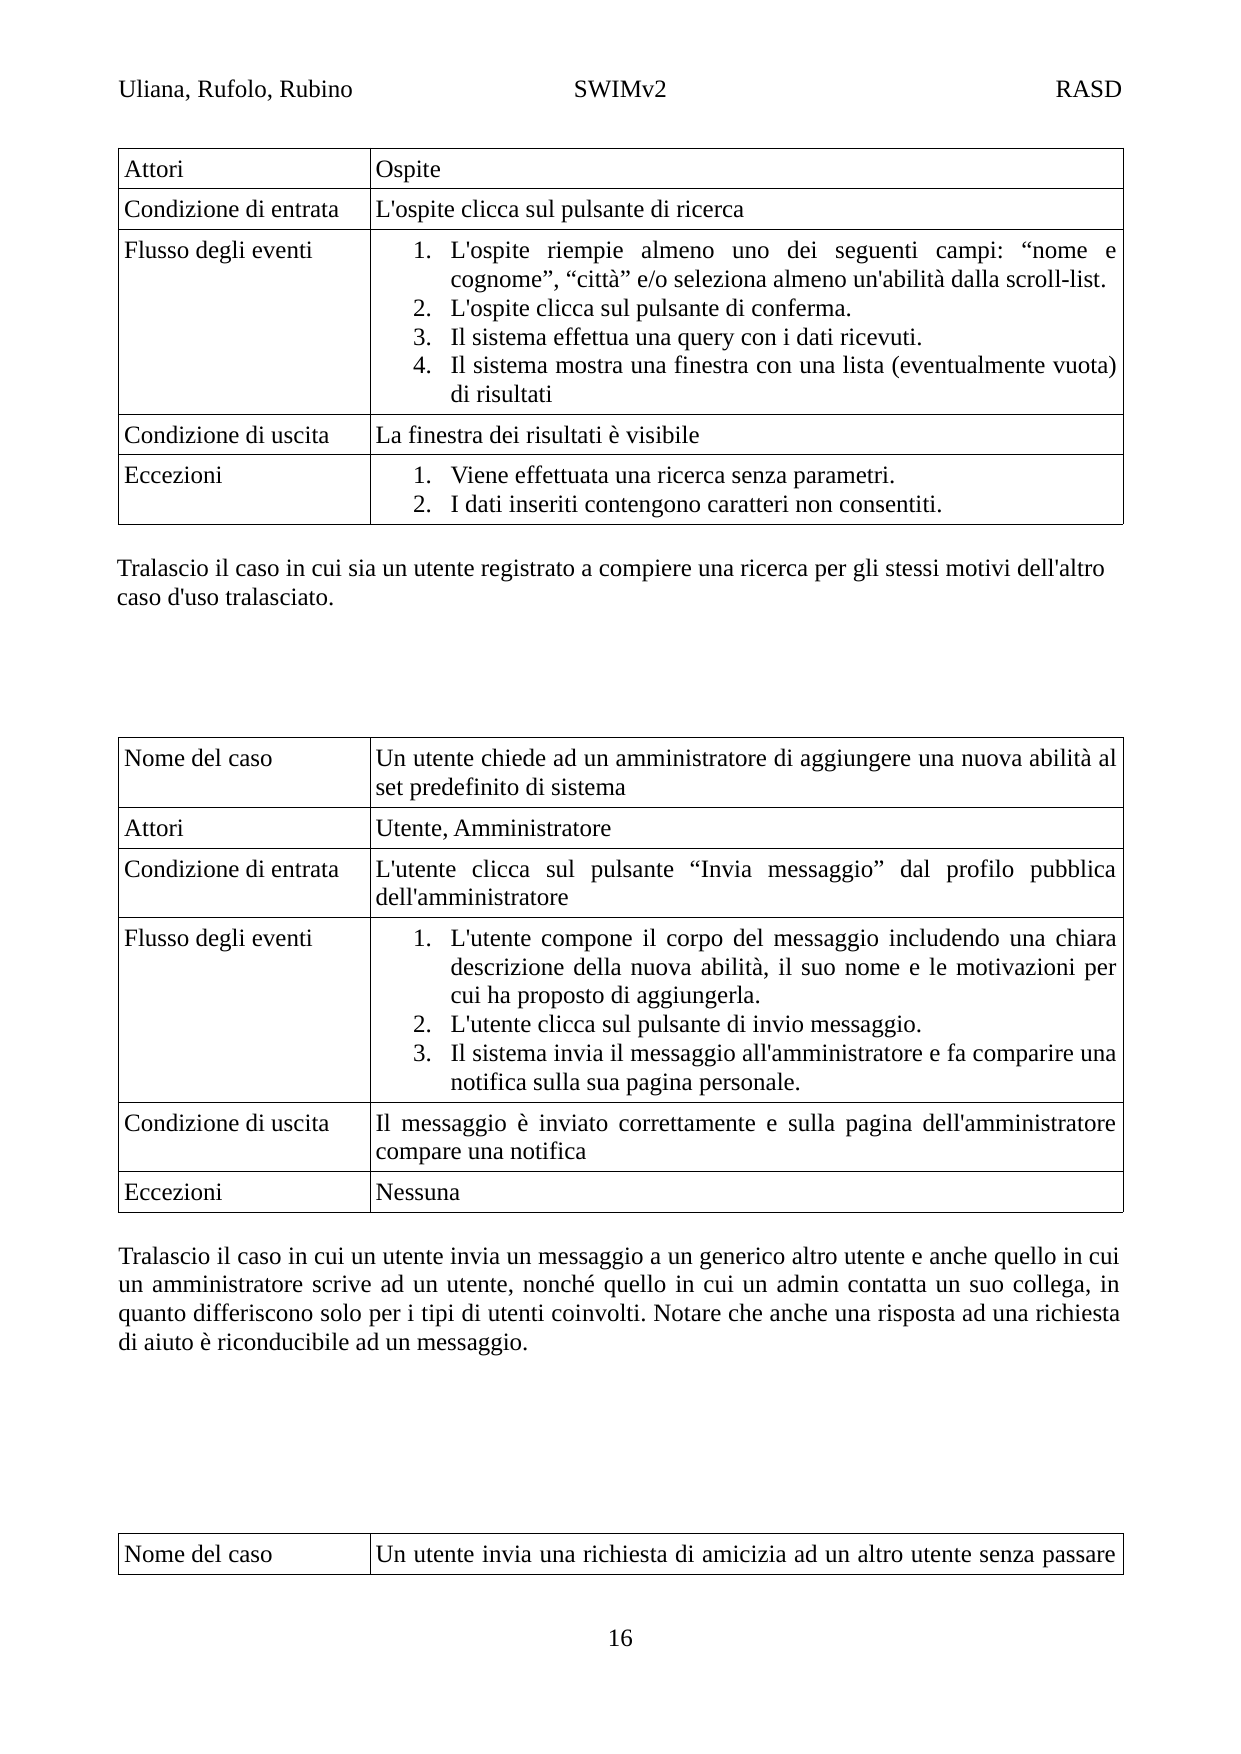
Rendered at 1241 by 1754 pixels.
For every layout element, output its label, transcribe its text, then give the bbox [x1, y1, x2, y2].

text Tralascio il caso in cui un utente invia un messaggio a un generico altro utente e anche quello in cui un amministratore scrive ad un utente, nonché quello in cui un admin contatta un suo collega, in quanto differiscono solo per i tipi di utenti coinvolti. Notare che anche una risposta ad una richiesta di aiuto è riconducibile ad un messaggio. [118, 1241, 1122, 1356]
table_cell Viene effettuata una ricerca senza parametri. I dati inseriti contengono caratteri non consentiti. [371, 455, 1123, 524]
table_header Un utente invia una richiesta di amicizia ad un altro utente senza passare [371, 1534, 1123, 1574]
table_cell L'utente compone il corpo del messaggio includendo una chiara descrizione della nuova abilità, il suo nome e le motivazioni per cui ha proposto di aggiungerla. L'utente clicca sul pulsante di invio messaggio. Il sistema invia il messaggio all'amministratore e fa comparire una notifica sulla sua pagina personale. [371, 918, 1123, 1101]
table_cell Condizione di entrata [119, 849, 370, 917]
table_cell Eccezioni [119, 1172, 370, 1212]
table_cell Ospite [371, 149, 1123, 188]
text Tralascio il caso in cui sia un utente registrato a compiere una ricerca per gli stessi motivi dell'altro caso d'uso tralasciato. [117, 553, 1122, 611]
table_cell Condizione di uscita [119, 415, 370, 454]
table_header Un utente chiede ad un amministratore di aggiungere una nuova abilità al set predefinito di sistema [371, 738, 1123, 807]
table_cell Nessuna [371, 1172, 1123, 1212]
table_cell Utente, Amministratore [371, 808, 1123, 847]
table_cell La finestra dei risultati è visibile [371, 415, 1123, 454]
table_cell L'ospite riempie almeno uno dei seguenti campi: “nome e cognome”, “città” e/o seleziona almeno un'abilità dalla scroll-list. L'ospite clicca sul pulsante di conferma. Il sistema effettua una query con i dati ricevuti. Il sistema mostra una finestra con una lista (eventualmente vuota) di risultati [371, 230, 1123, 413]
table_cell Flusso degli eventi [119, 918, 370, 1101]
table_cell Attori [119, 808, 370, 847]
table_cell Condizione di entrata [119, 189, 370, 229]
table_cell Condizione di uscita [119, 1103, 370, 1171]
table_cell Attori [119, 149, 370, 188]
table_cell Eccezioni [119, 455, 370, 524]
table_cell L'ospite clicca sul pulsante di ricerca [371, 189, 1123, 229]
table_header Nome del caso [119, 1534, 370, 1574]
table_header Nome del caso [119, 738, 370, 807]
table_cell Flusso degli eventi [119, 230, 370, 413]
table_cell Il messaggio è inviato correttamente e sulla pagina dell'amministratore compare una notifica [371, 1103, 1123, 1171]
table_cell L'utente clicca sul pulsante “Invia messaggio” dal profilo pubblica dell'amministratore [371, 849, 1123, 917]
